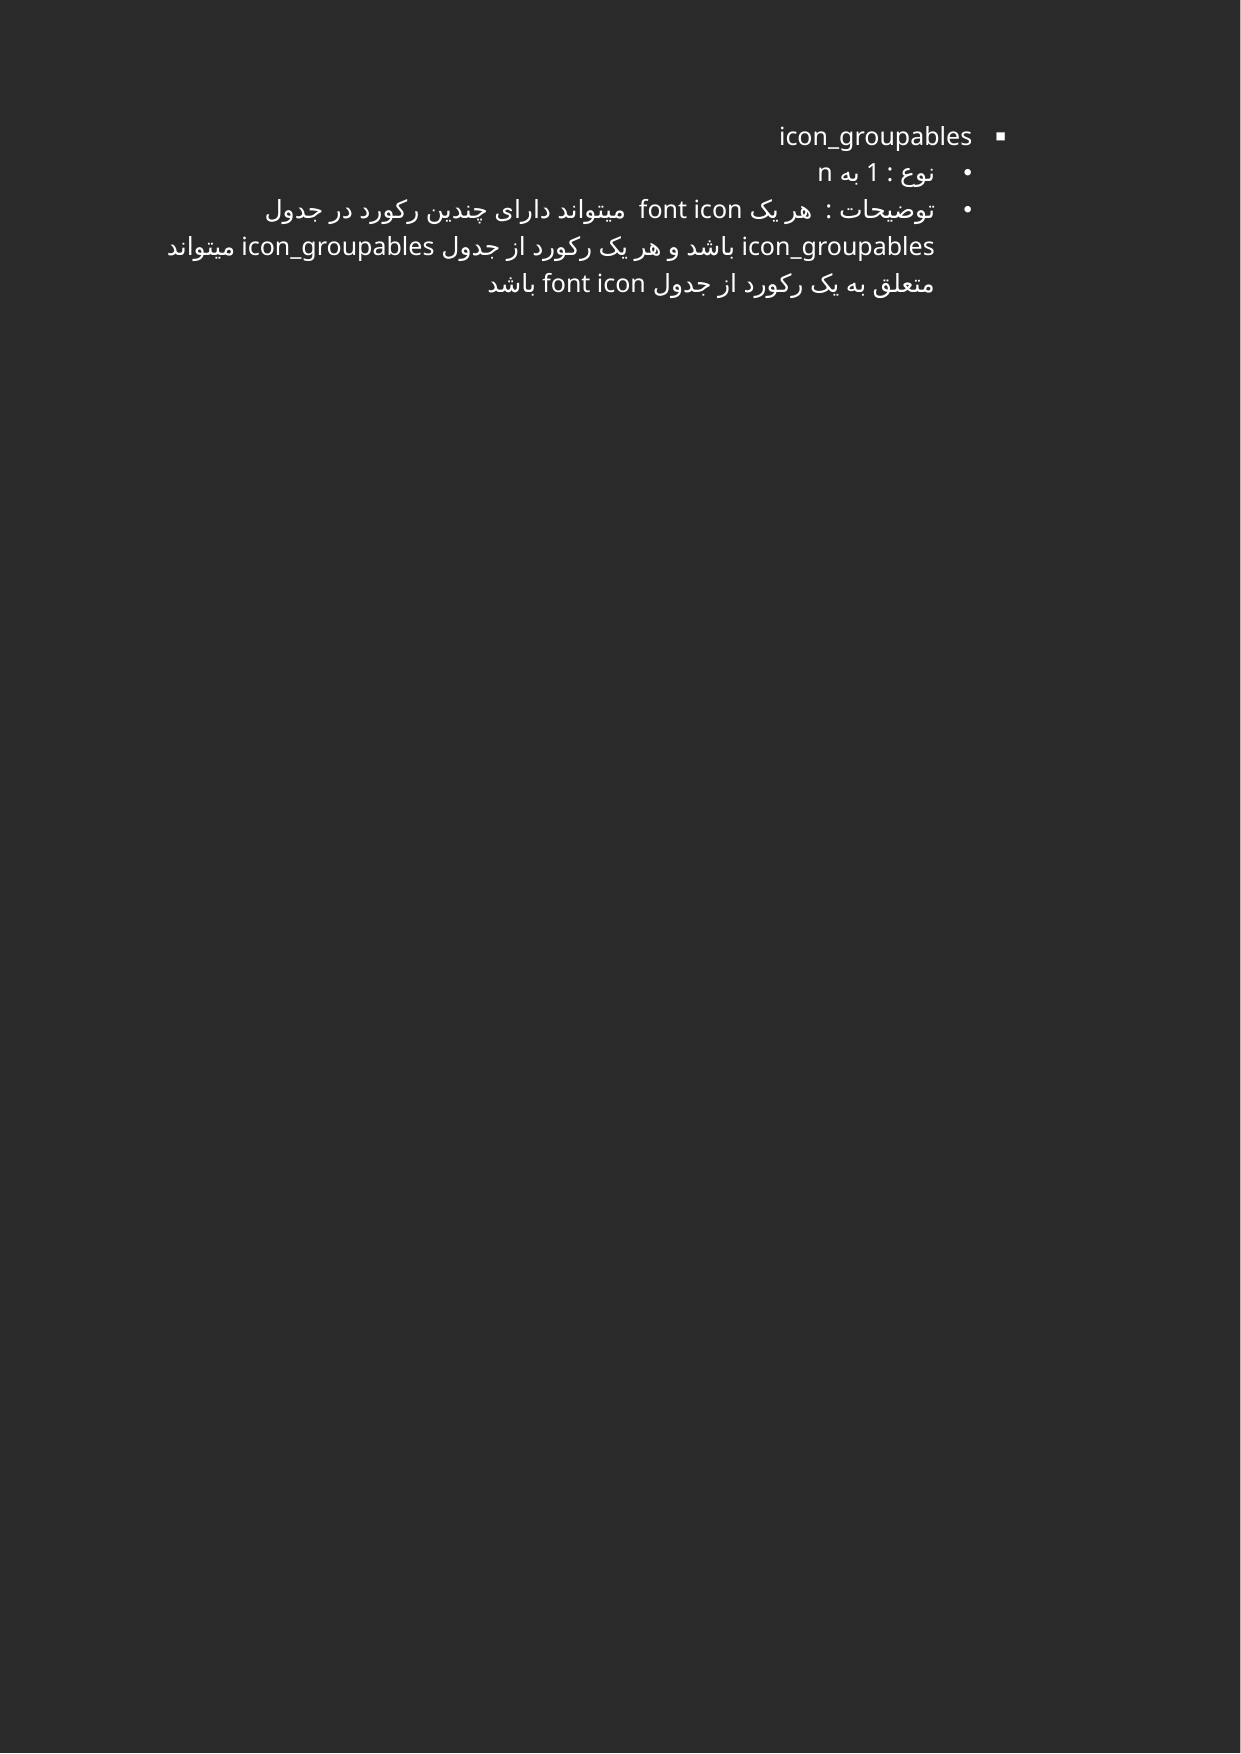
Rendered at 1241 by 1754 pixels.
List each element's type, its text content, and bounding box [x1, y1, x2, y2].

list icon_groupables [118, 118, 1010, 155]
list توضیحات ‌: هر یک font icon میتواند دارای چندین رکورد در جدول icon_groupables باشد و هر یک رکورد از جدول icon_groupables میتواند متعلق به یک رکورد از جدول font icon باشد [118, 192, 972, 303]
list نوع : 1 به n [118, 155, 972, 192]
